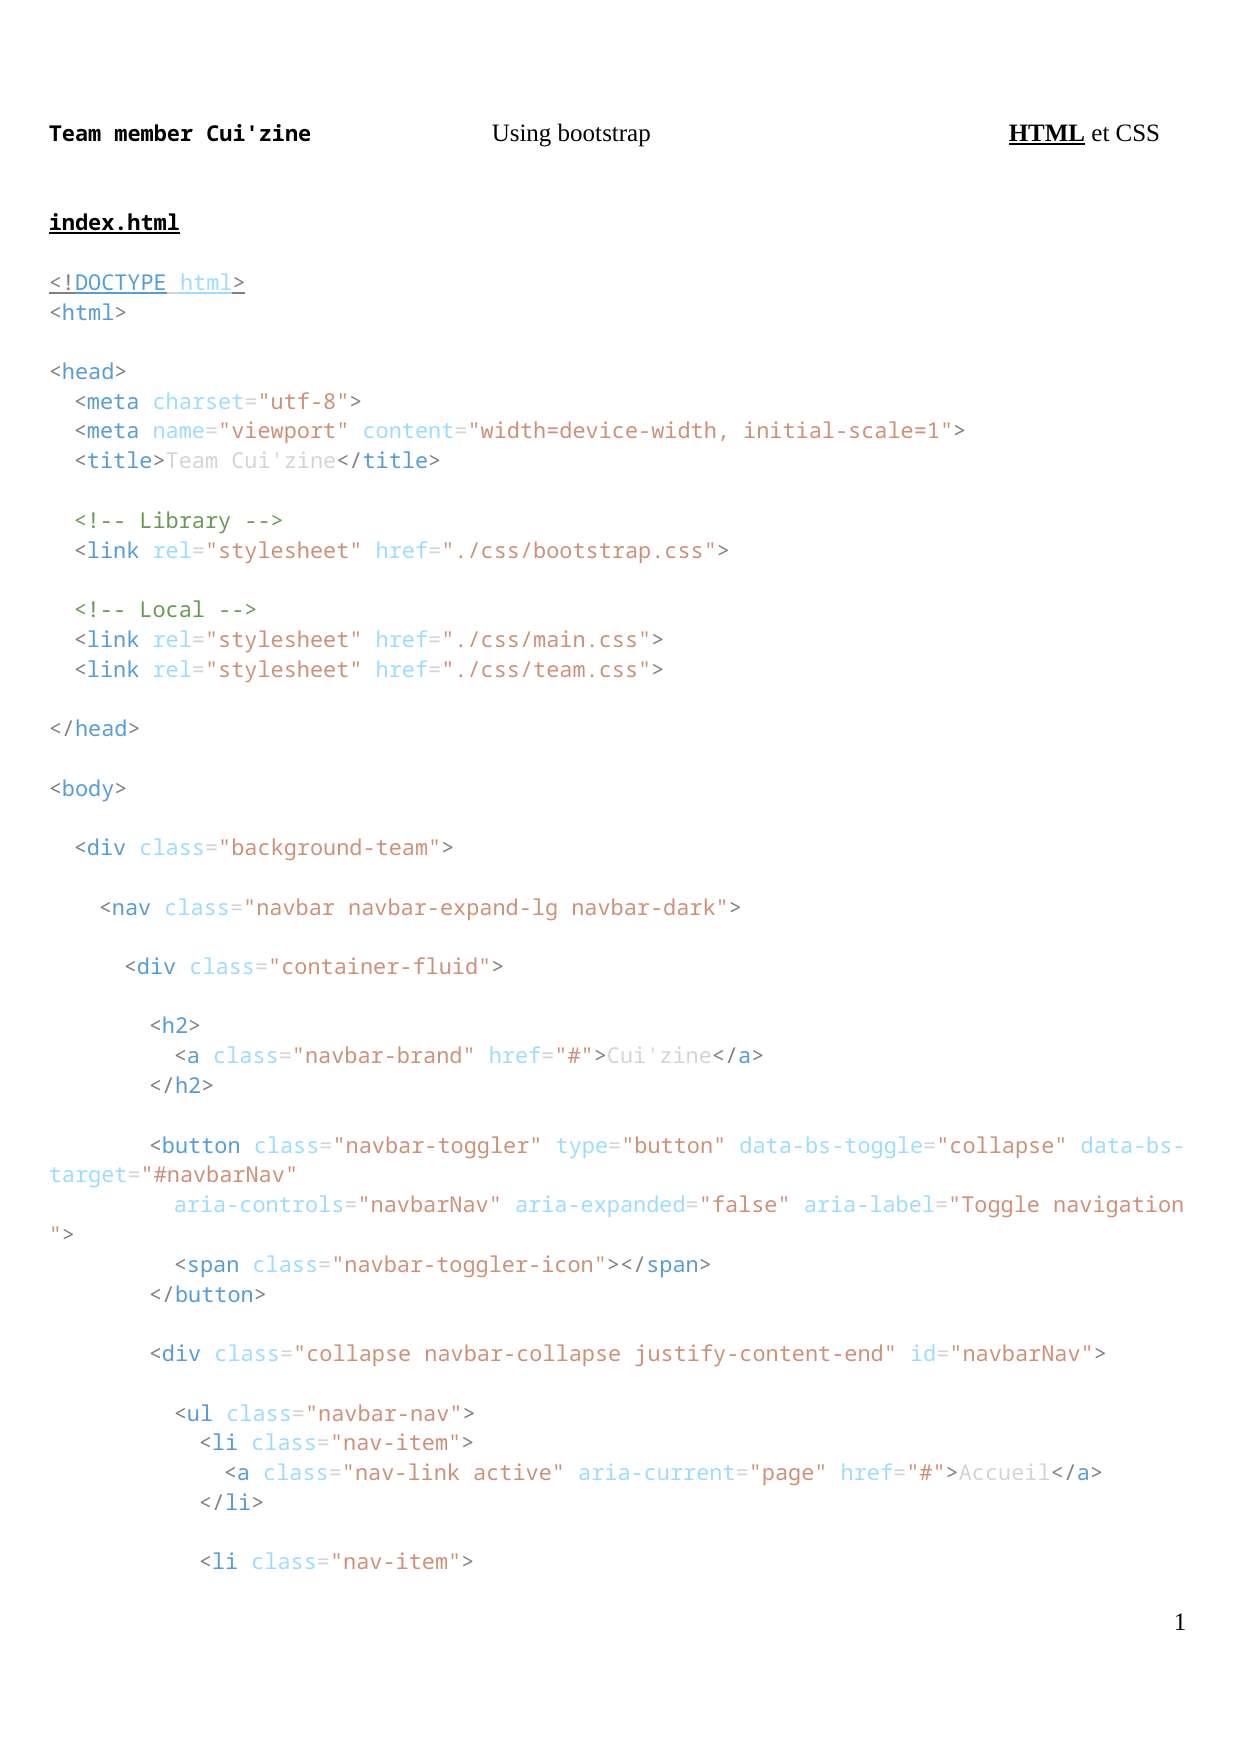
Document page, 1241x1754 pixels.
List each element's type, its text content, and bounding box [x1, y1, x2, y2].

text <link rel="stylesheet" href="./css/main.css"> [48, 624, 1186, 654]
text <body> [48, 773, 1186, 802]
text </button> [48, 1278, 1186, 1308]
text <li class="nav-item"> [48, 1427, 1186, 1457]
text <link rel="stylesheet" href="./css/bootstrap.css"> [48, 534, 1186, 564]
text <!DOCTYPE html> [48, 267, 1186, 296]
text index.html [48, 207, 1186, 237]
text <div class="collapse navbar-collapse justify-content-end" id="navbarNav"> [48, 1338, 1186, 1368]
text <!-- Library --> [48, 505, 1186, 534]
text </h2> [48, 1070, 1186, 1100]
text <html> [48, 296, 1186, 326]
text <head> [48, 356, 1186, 386]
text <li class="nav-item"> [48, 1546, 1186, 1576]
text <div class="background-team"> [48, 832, 1186, 862]
text aria-controls="navbarNav" aria-expanded="false" aria-label="Toggle navigation"> [48, 1189, 1186, 1249]
text <a class="nav-link active" aria-current="page" href="#">Accueil</a> [48, 1457, 1186, 1487]
text <meta charset="utf-8"> [48, 386, 1186, 416]
text <nav class="navbar navbar-expand-lg navbar-dark"> [48, 892, 1186, 921]
text <button class="navbar-toggler" type="button" data-bs-toggle="collapse" data-bs-target="#navbarNav" [48, 1129, 1186, 1189]
text <link rel="stylesheet" href="./css/team.css"> [48, 654, 1186, 683]
text <!-- Local --> [48, 594, 1186, 624]
text <h2> [48, 1011, 1186, 1040]
text <a class="navbar-brand" href="#">Cui'zine</a> [48, 1040, 1186, 1070]
text <title>Team Cui'zine</title> [48, 445, 1186, 475]
text <ul class="navbar-nav"> [48, 1397, 1186, 1427]
text <meta name="viewport" content="width=device-width, initial-scale=1"> [48, 416, 1186, 445]
text </li> [48, 1487, 1186, 1517]
text <div class="container-fluid"> [48, 951, 1186, 981]
text <span class="navbar-toggler-icon"></span> [48, 1249, 1186, 1278]
text </head> [48, 713, 1186, 743]
